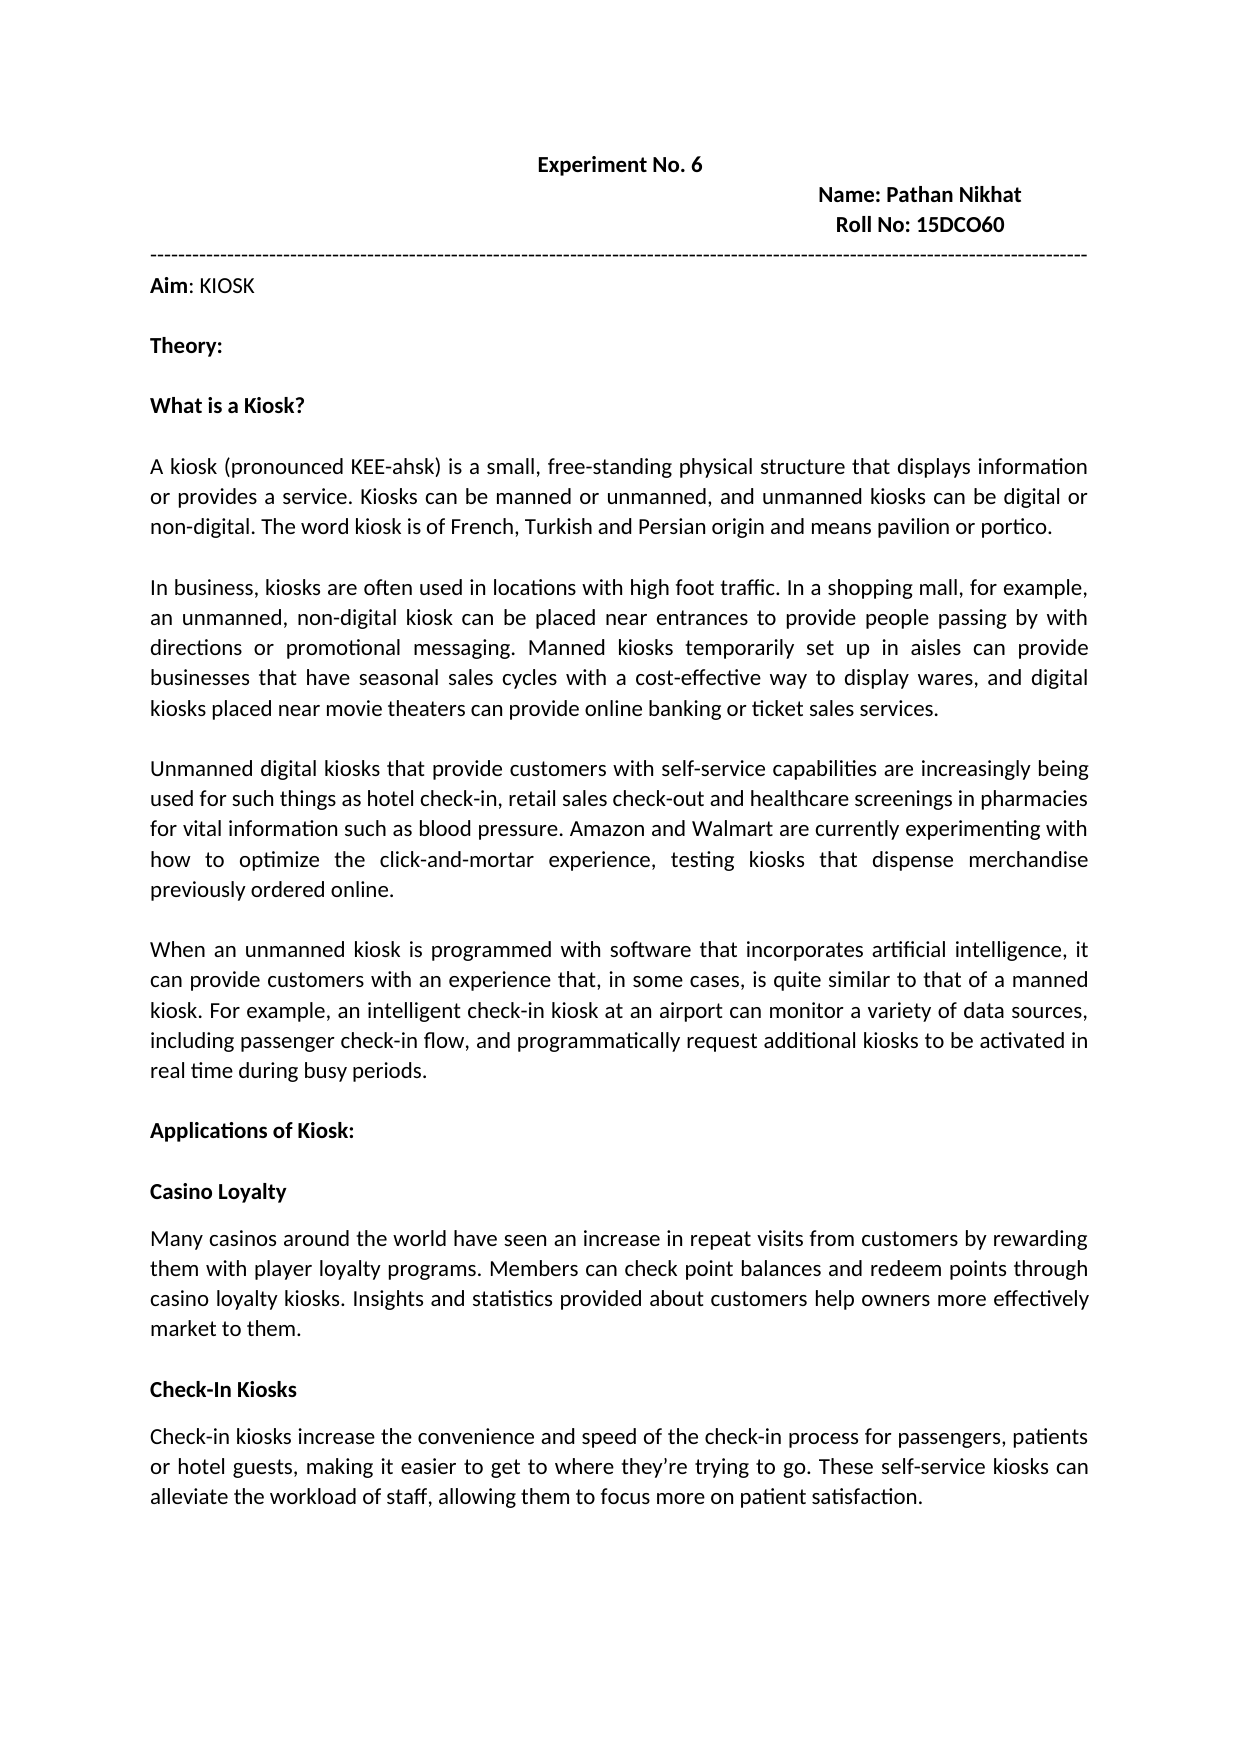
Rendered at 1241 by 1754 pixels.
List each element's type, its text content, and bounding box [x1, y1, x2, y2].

text Name: Pathan Nikhat [750, 180, 1090, 208]
text When an unmanned kiosk is programmed with software that incorporates artificial intelligence, it can provide customers with an experience that, in some cases, is quite similar to that of a manned kiosk. For example, an intelligent check-in kiosk at an airport can monitor a variety of data sources, including passenger check-in flow, and programmatically request additional kiosks to be activated in real time during busy periods. [150, 935, 1090, 1084]
text Roll No: 15DCO60 [750, 210, 1090, 238]
text Casino Loyalty [150, 1177, 1090, 1205]
text Aim: KIOSK [150, 271, 1090, 299]
text Experiment No. 6 [150, 150, 1090, 178]
text In business, kiosks are often used in locations with high foot traffic. In a shopping mall, for example, an unmanned, non-digital kiosk can be placed near entrances to provide people passing by with directions or promotional messaging. Manned kiosks temporarily set up in aisles can provide businesses that have seasonal sales cycles with a cost-effective way to display wares, and digital kiosks placed near movie theaters can provide online banking or ticket sales services. [150, 573, 1090, 722]
text Unmanned digital kiosks that provide customers with self-service capabilities are increasingly being used for such things as hotel check-in, retail sales check-out and healthcare screenings in pharmacies for vital information such as blood pressure. Amazon and Walmart are currently experimenting with how to optimize the click-and-mortar experience, testing kiosks that dispense merchandise previously ordered online. [150, 754, 1090, 903]
text What is a Kiosk? [150, 392, 1090, 420]
text Many casinos around the world have seen an increase in repeat visits from customers by rewarding them with player loyalty programs. Members can check point balances and redeem points through casino loyalty kiosks. Insights and statistics provided about customers help owners more effectively market to them. [150, 1224, 1090, 1343]
text -------------------------------------------------------------------------------------------------------------------------------------- [150, 241, 1090, 269]
text Check-in kiosks increase the convenience and speed of the check-in process for passengers, patients or hotel guests, making it easier to get to where they’re trying to go. These self-service kiosks can alleviate the workload of staff, allowing them to focus more on patient satisfaction. [150, 1422, 1090, 1510]
text Applications of Kiosk: [150, 1117, 1090, 1145]
text Check-In Kiosks [150, 1375, 1090, 1403]
text Theory: [150, 331, 1090, 359]
text A kiosk (pronounced KEE-ahsk) is a small, free-standing physical structure that displays information or provides a service. Kiosks can be manned or unmanned, and unmanned kiosks can be digital or non-digital. The word kiosk is of French, Turkish and Persian origin and means pavilion or portico. [150, 452, 1090, 541]
